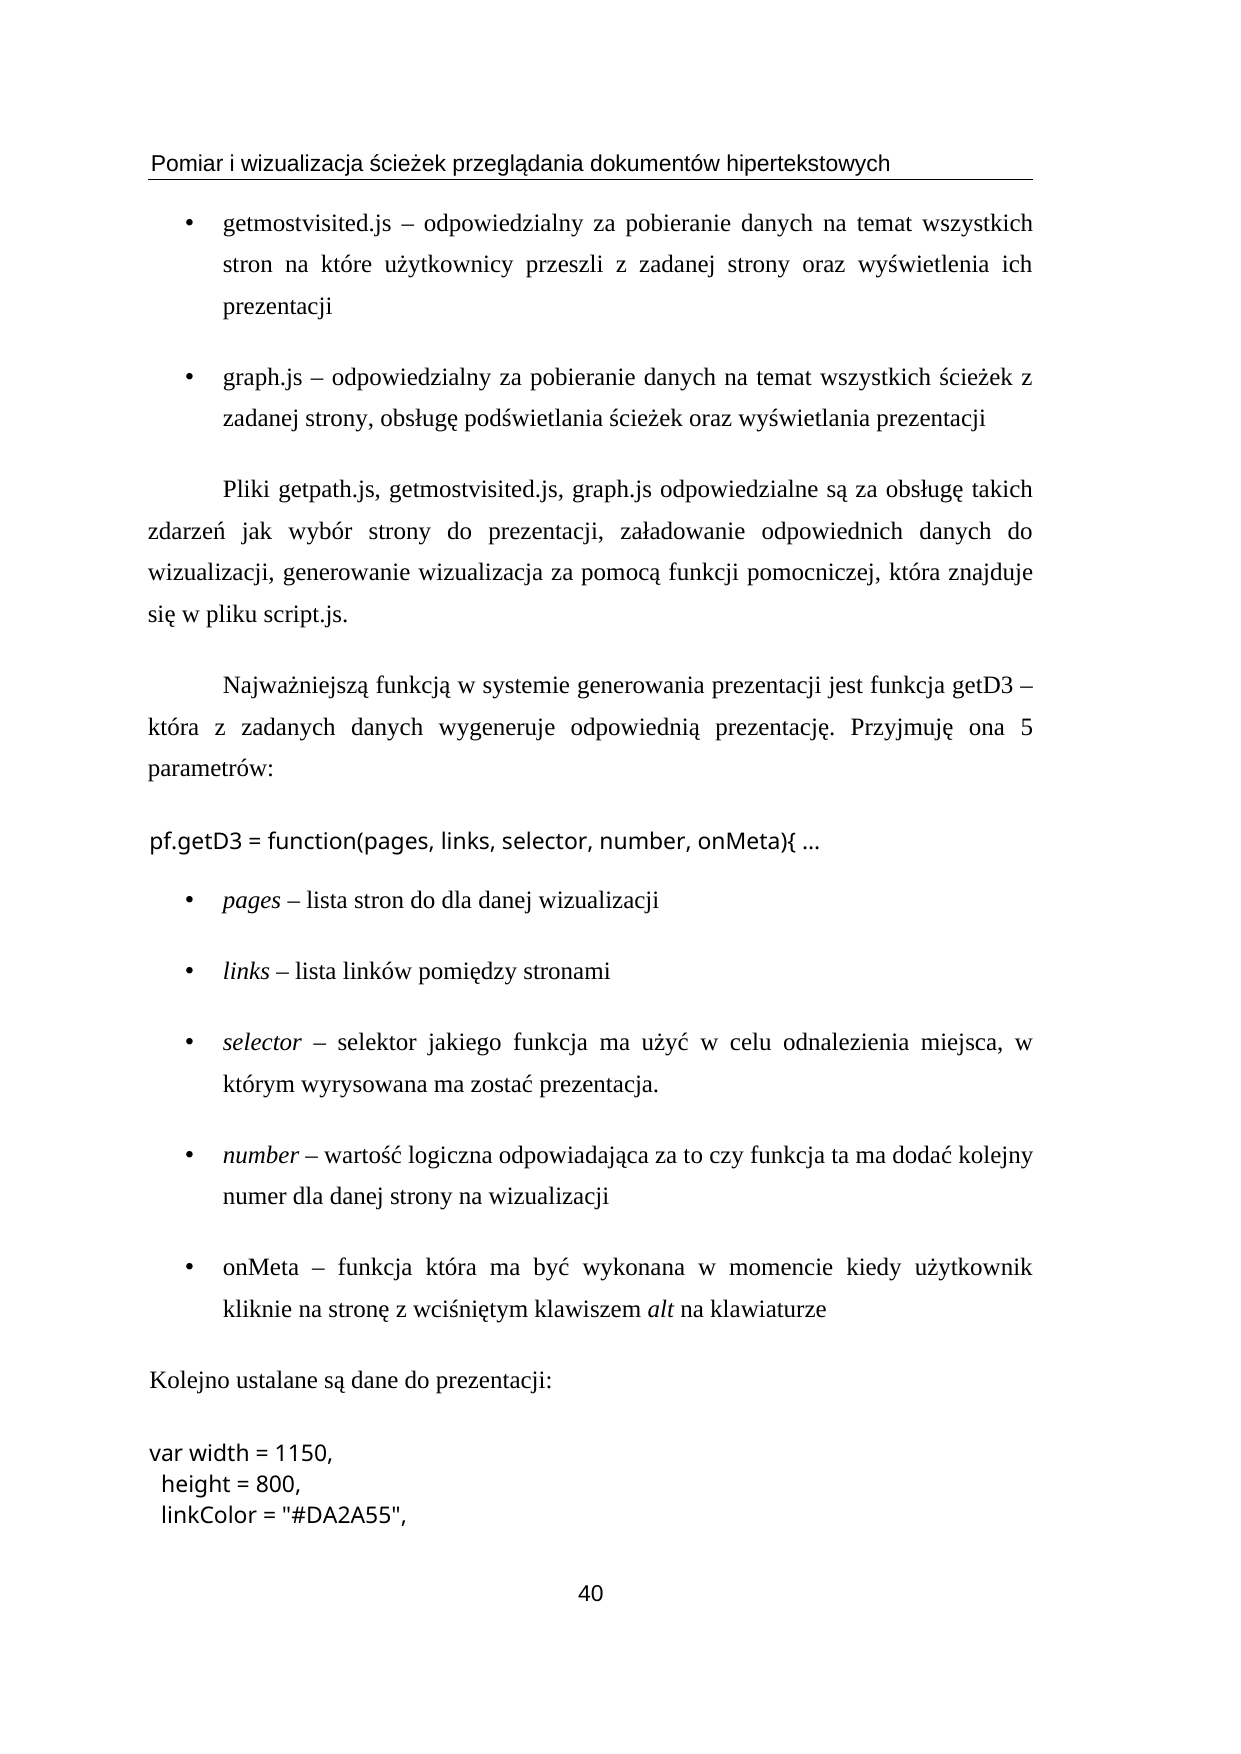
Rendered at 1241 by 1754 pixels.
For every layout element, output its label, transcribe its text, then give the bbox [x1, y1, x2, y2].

text Kolejno ustalane są dane do prezentacji: [148, 1366, 1033, 1394]
list getmostvisited.js – odpowiedzialny za pobieranie danych na temat wszystkich stron na które użytkownicy przeszli z zadanej strony oraz wyświetlenia ich prezentacji [185, 209, 1033, 319]
list pages – lista stron do dla danej wizualizacji [185, 886, 1033, 914]
list selector – selektor jakiego funkcja ma użyć w celu odnalezienia miejsca, w którym wyrysowana ma zostać prezentacja. [185, 1028, 1033, 1097]
list height = 800, [148, 1468, 1033, 1499]
list links – lista linków pomiędzy stronami [185, 957, 1033, 985]
text Najważniejszą funkcją w systemie generowania prezentacji jest funkcja getD3 – która z zadanych danych wygeneruje odpowiednią prezentację. Przyjmuję ona 5 parametrów: [148, 671, 1033, 782]
list onMeta – funkcja która ma być wykonana w momencie kiedy użytkownik kliknie na stronę z wciśniętym klawiszem alt na klawiaturze [185, 1253, 1033, 1323]
list number – wartość logiczna odpowiadająca za to czy funkcja ta ma dodać kolejny numer dla danej strony na wizualizacji [185, 1141, 1033, 1210]
list linkColor = "#DA2A55", [148, 1499, 1033, 1531]
list pf.getD3 = function(pages, links, selector, number, onMeta){ … [148, 825, 1033, 857]
list graph.js – odpowiedzialny za pobieranie danych na temat wszystkich ścieżek z zadanej strony, obsługę podświetlania ścieżek oraz wyświetlania prezentacji [185, 363, 1033, 432]
list var width = 1150, [148, 1437, 1033, 1468]
text Pliki getpath.js, getmostvisited.js, graph.js odpowiedzialne są za obsługę takich zdarzeń jak wybór strony do prezentacji, załadowanie odpowiednich danych do wizualizacji, generowanie wizualizacja za pomocą funkcji pomocniczej, która znajduje się w pliku script.js. [148, 475, 1033, 628]
